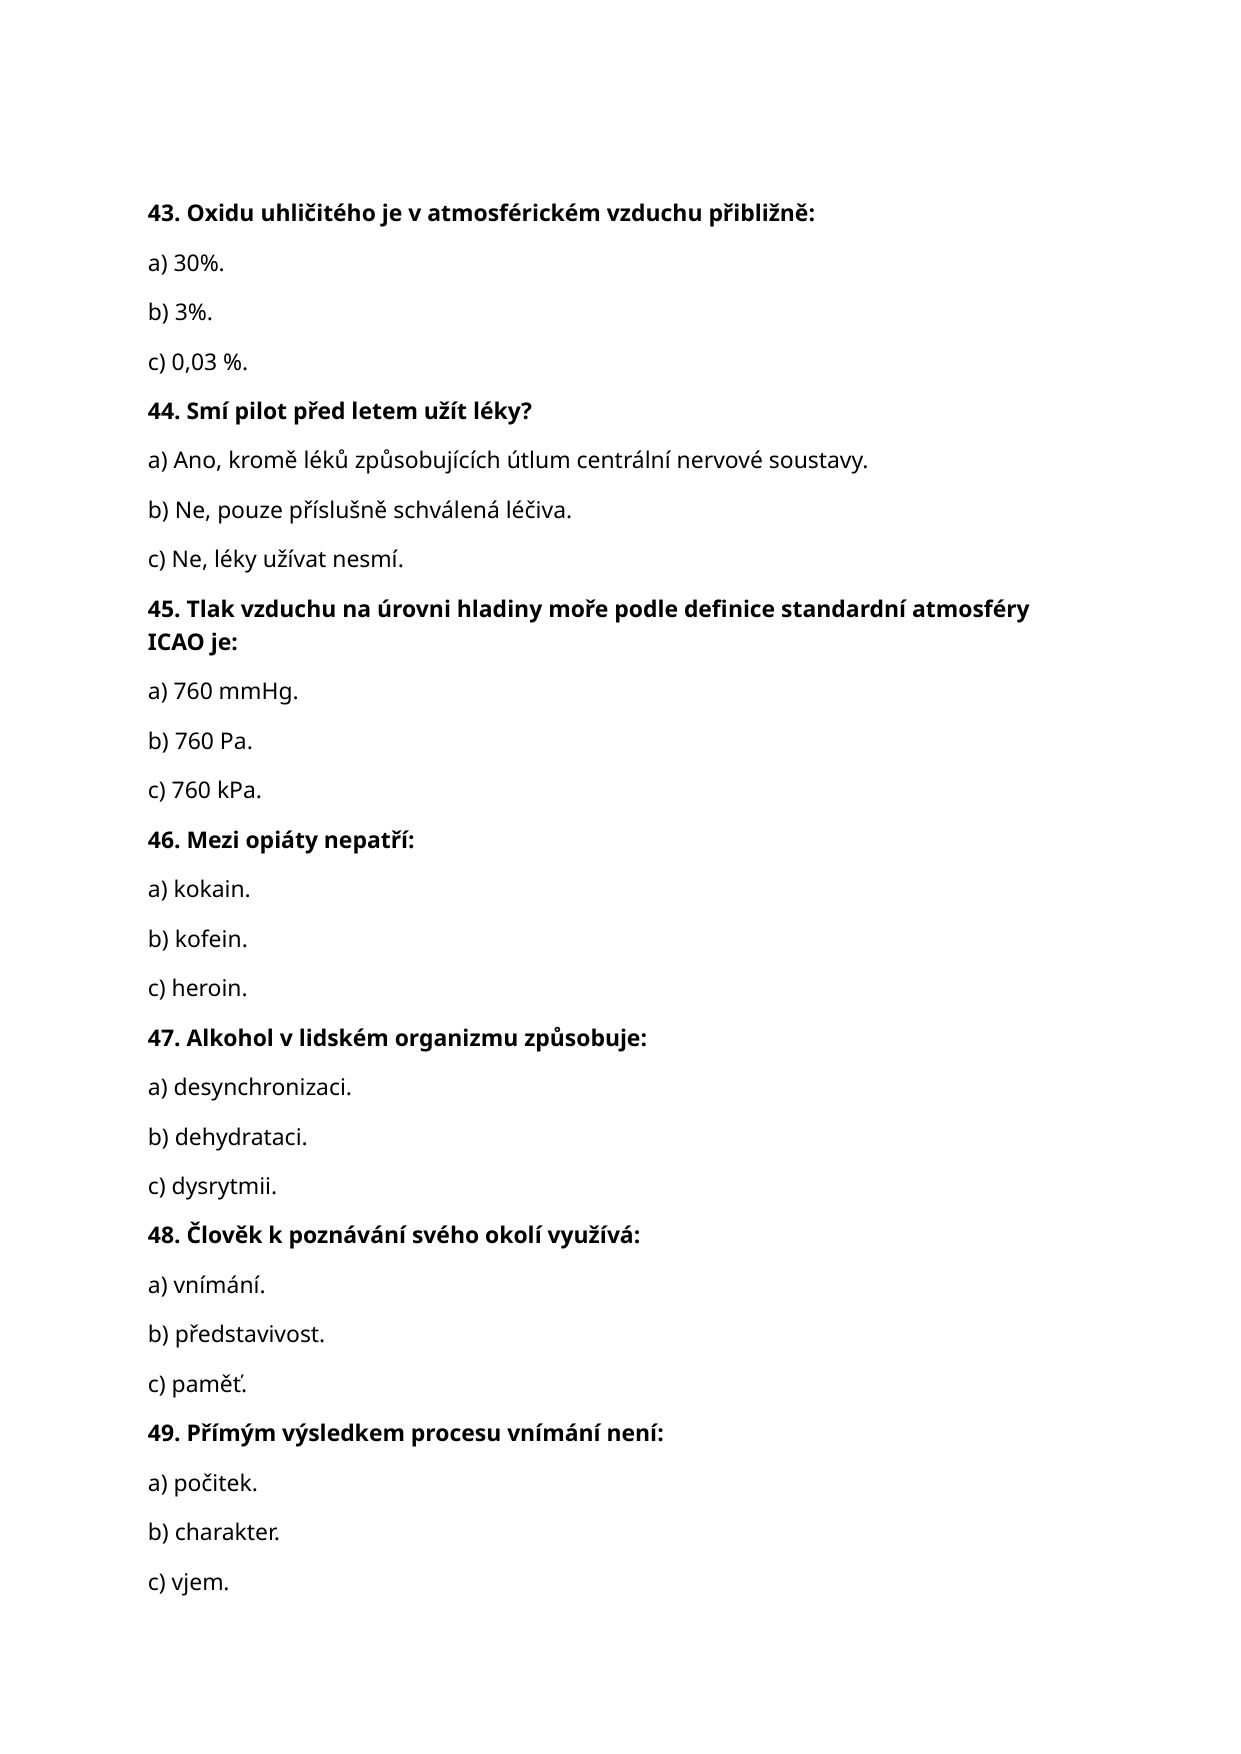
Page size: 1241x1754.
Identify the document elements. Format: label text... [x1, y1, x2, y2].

text 46. Mezi opiáty nepatří: [148, 824, 1093, 855]
text 45. Tlak vzduchu na úrovni hladiny moře podle definice standardní atmosféry ICAO je: [148, 593, 1093, 657]
text c) paměť. [148, 1368, 1093, 1399]
text b) charakter. [148, 1516, 1093, 1548]
text a) počitek. [148, 1467, 1093, 1498]
text 48. Člověk k poznávání svého okolí využívá: [148, 1219, 1093, 1251]
text b) kofein. [148, 923, 1093, 954]
text a) 30%. [148, 247, 1093, 278]
text c) vjem. [148, 1566, 1093, 1597]
text 44. Smí pilot před letem užít léky? [148, 395, 1093, 426]
text b) dehydrataci. [148, 1121, 1093, 1152]
text b) 760 Pa. [148, 725, 1093, 756]
text b) 3%. [148, 296, 1093, 327]
text c) heroin. [148, 972, 1093, 1003]
text a) Ano, kromě léků způsobujících útlum centrální nervové soustavy. [148, 444, 1093, 476]
text b) Ne, pouze příslušně schválená léčiva. [148, 494, 1093, 525]
text a) vnímání. [148, 1269, 1093, 1300]
text 43. Oxidu uhličitého je v atmosférickém vzduchu přibližně: [148, 197, 1093, 228]
text c) 760 kPa. [148, 774, 1093, 805]
text c) Ne, léky užívat nesmí. [148, 543, 1093, 575]
text c) dysrytmii. [148, 1170, 1093, 1201]
text a) kokain. [148, 873, 1093, 904]
text a) 760 mmHg. [148, 675, 1093, 706]
text 47. Alkohol v lidském organizmu způsobuje: [148, 1022, 1093, 1053]
text b) představivost. [148, 1318, 1093, 1350]
text c) 0,03 %. [148, 346, 1093, 377]
text a) desynchronizaci. [148, 1071, 1093, 1102]
text 49. Přímým výsledkem procesu vnímání není: [148, 1417, 1093, 1449]
